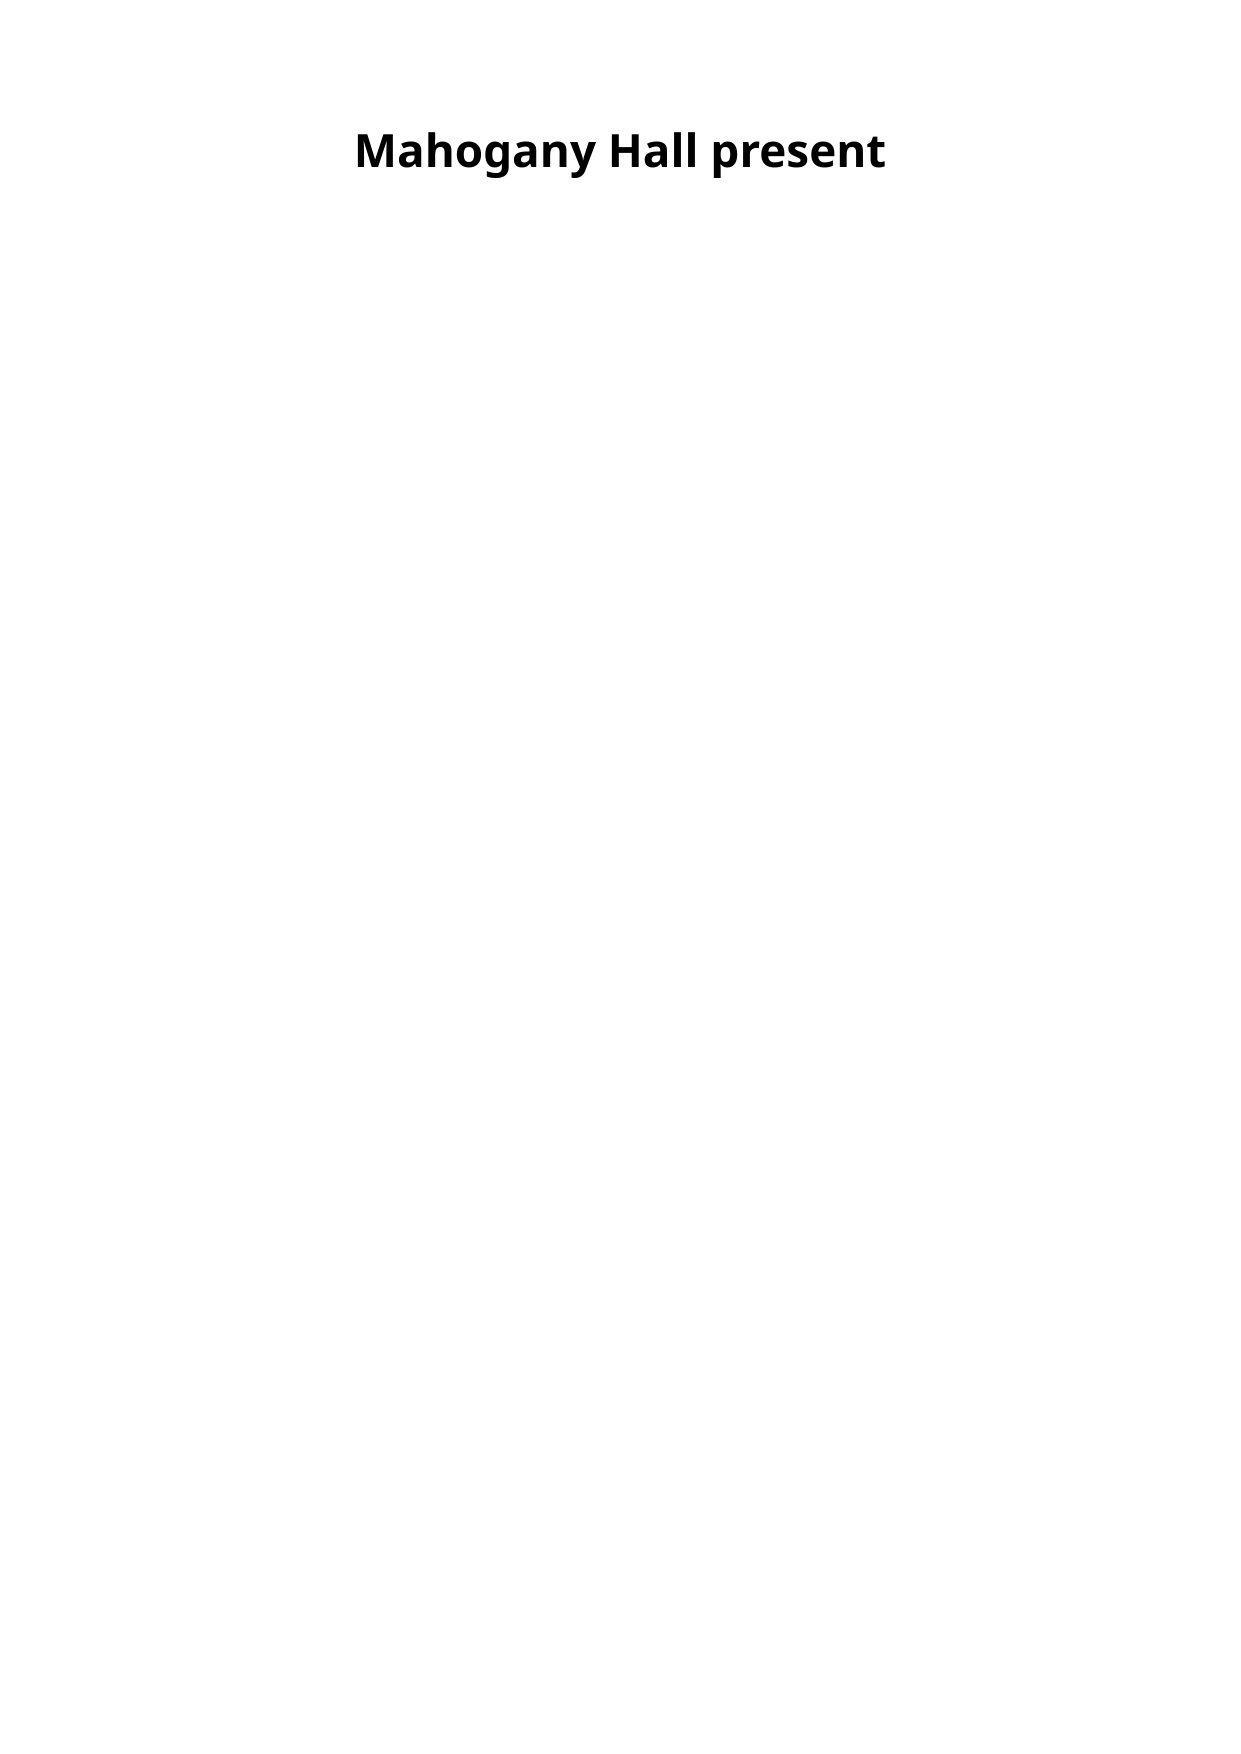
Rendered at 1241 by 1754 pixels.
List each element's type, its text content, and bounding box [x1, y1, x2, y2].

text Mahogany Hall present [118, 118, 1122, 181]
